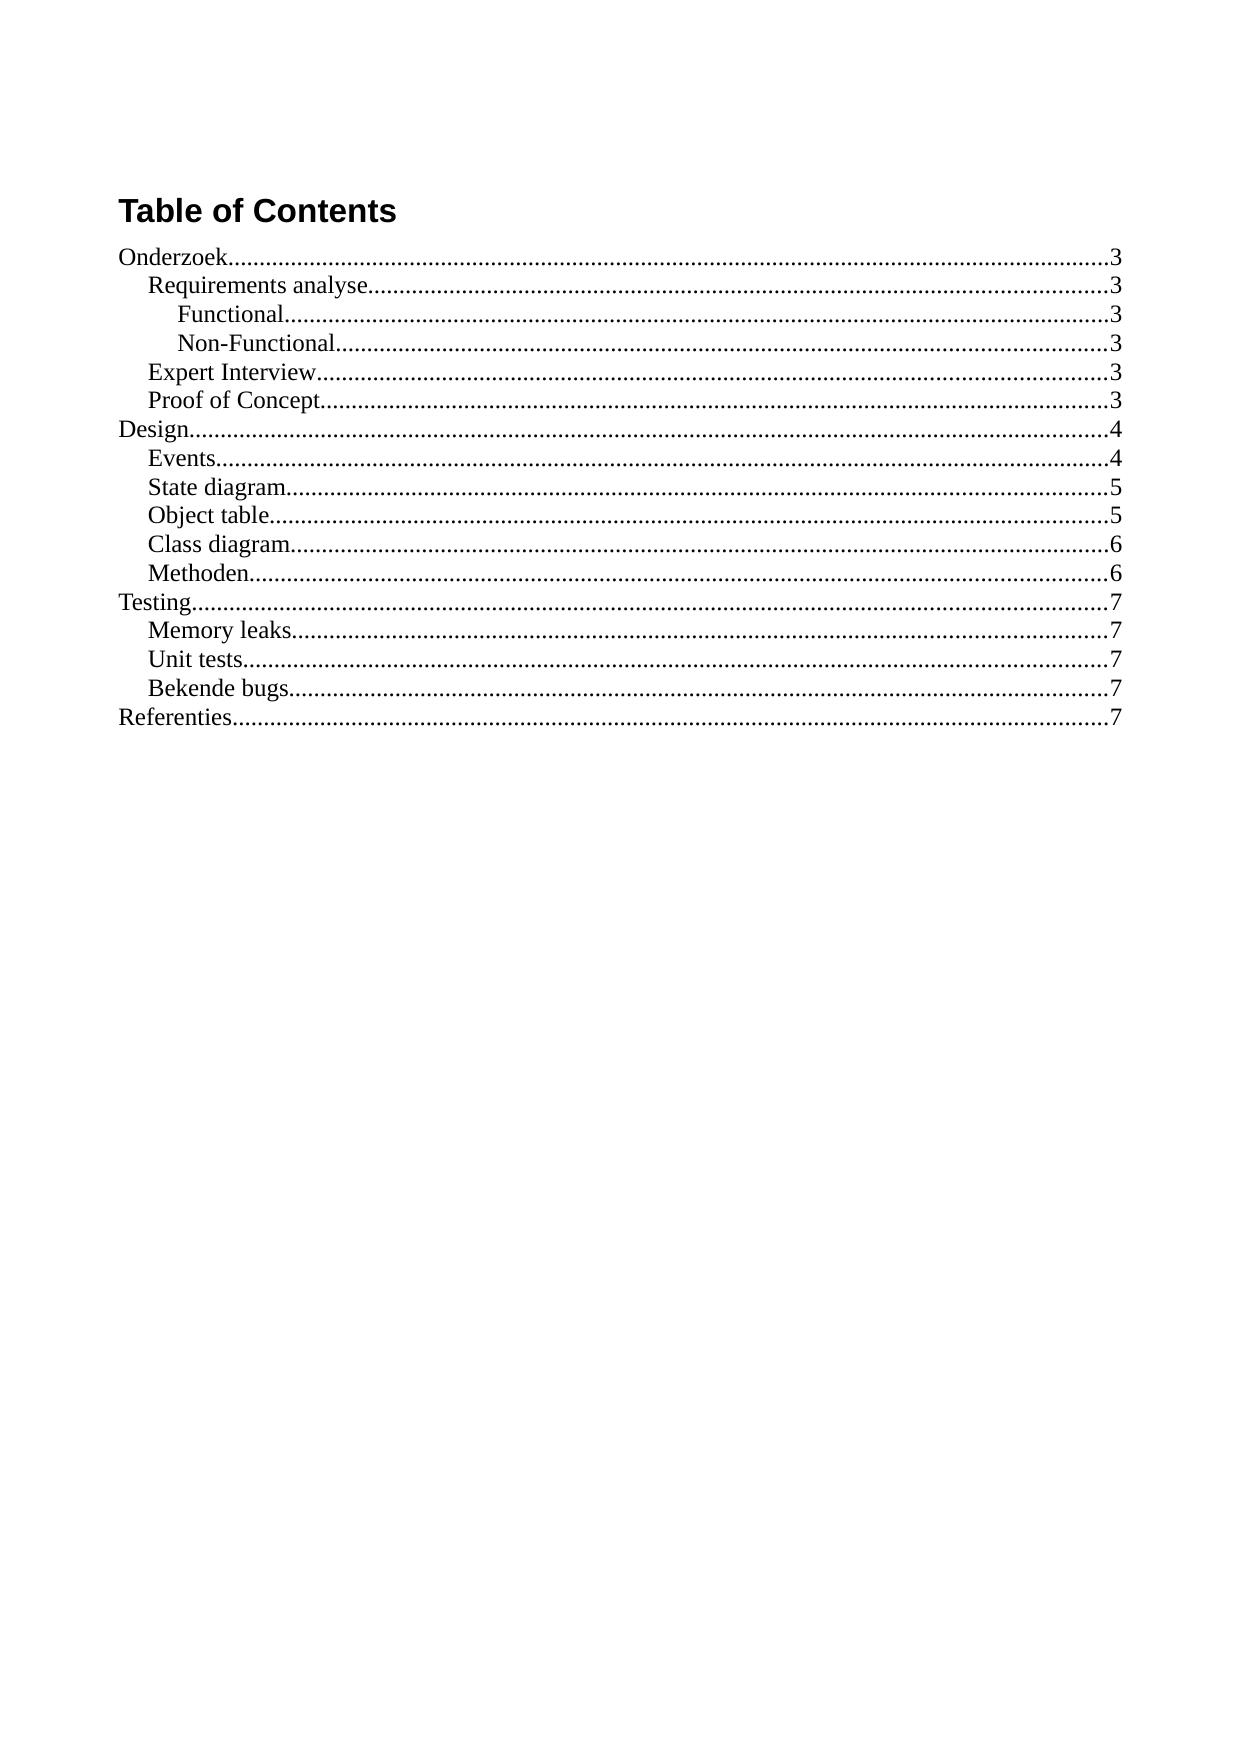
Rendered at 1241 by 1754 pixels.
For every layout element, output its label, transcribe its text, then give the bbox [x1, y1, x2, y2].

text Non-Functional 3 [177, 328, 1122, 357]
text Expert Interview 3 [148, 357, 1122, 385]
text Object table 5 [148, 500, 1122, 529]
text Bekende bugs 7 [148, 673, 1122, 702]
text Testing 7 [118, 587, 1122, 615]
text Events 4 [148, 443, 1122, 472]
text Requirements analyse 3 [148, 270, 1122, 299]
subtitle Table of Contents [118, 191, 1122, 229]
text Memory leaks 7 [148, 615, 1122, 644]
text Methoden 6 [148, 558, 1122, 587]
text Unit tests 7 [148, 644, 1122, 673]
text Onderzoek 3 [118, 242, 1122, 270]
text Class diagram 6 [148, 529, 1122, 558]
text Proof of Concept 3 [148, 385, 1122, 414]
text State diagram 5 [148, 472, 1122, 500]
text Referenties 7 [118, 702, 1122, 730]
text Design 4 [118, 414, 1122, 443]
text Functional 3 [177, 299, 1122, 328]
